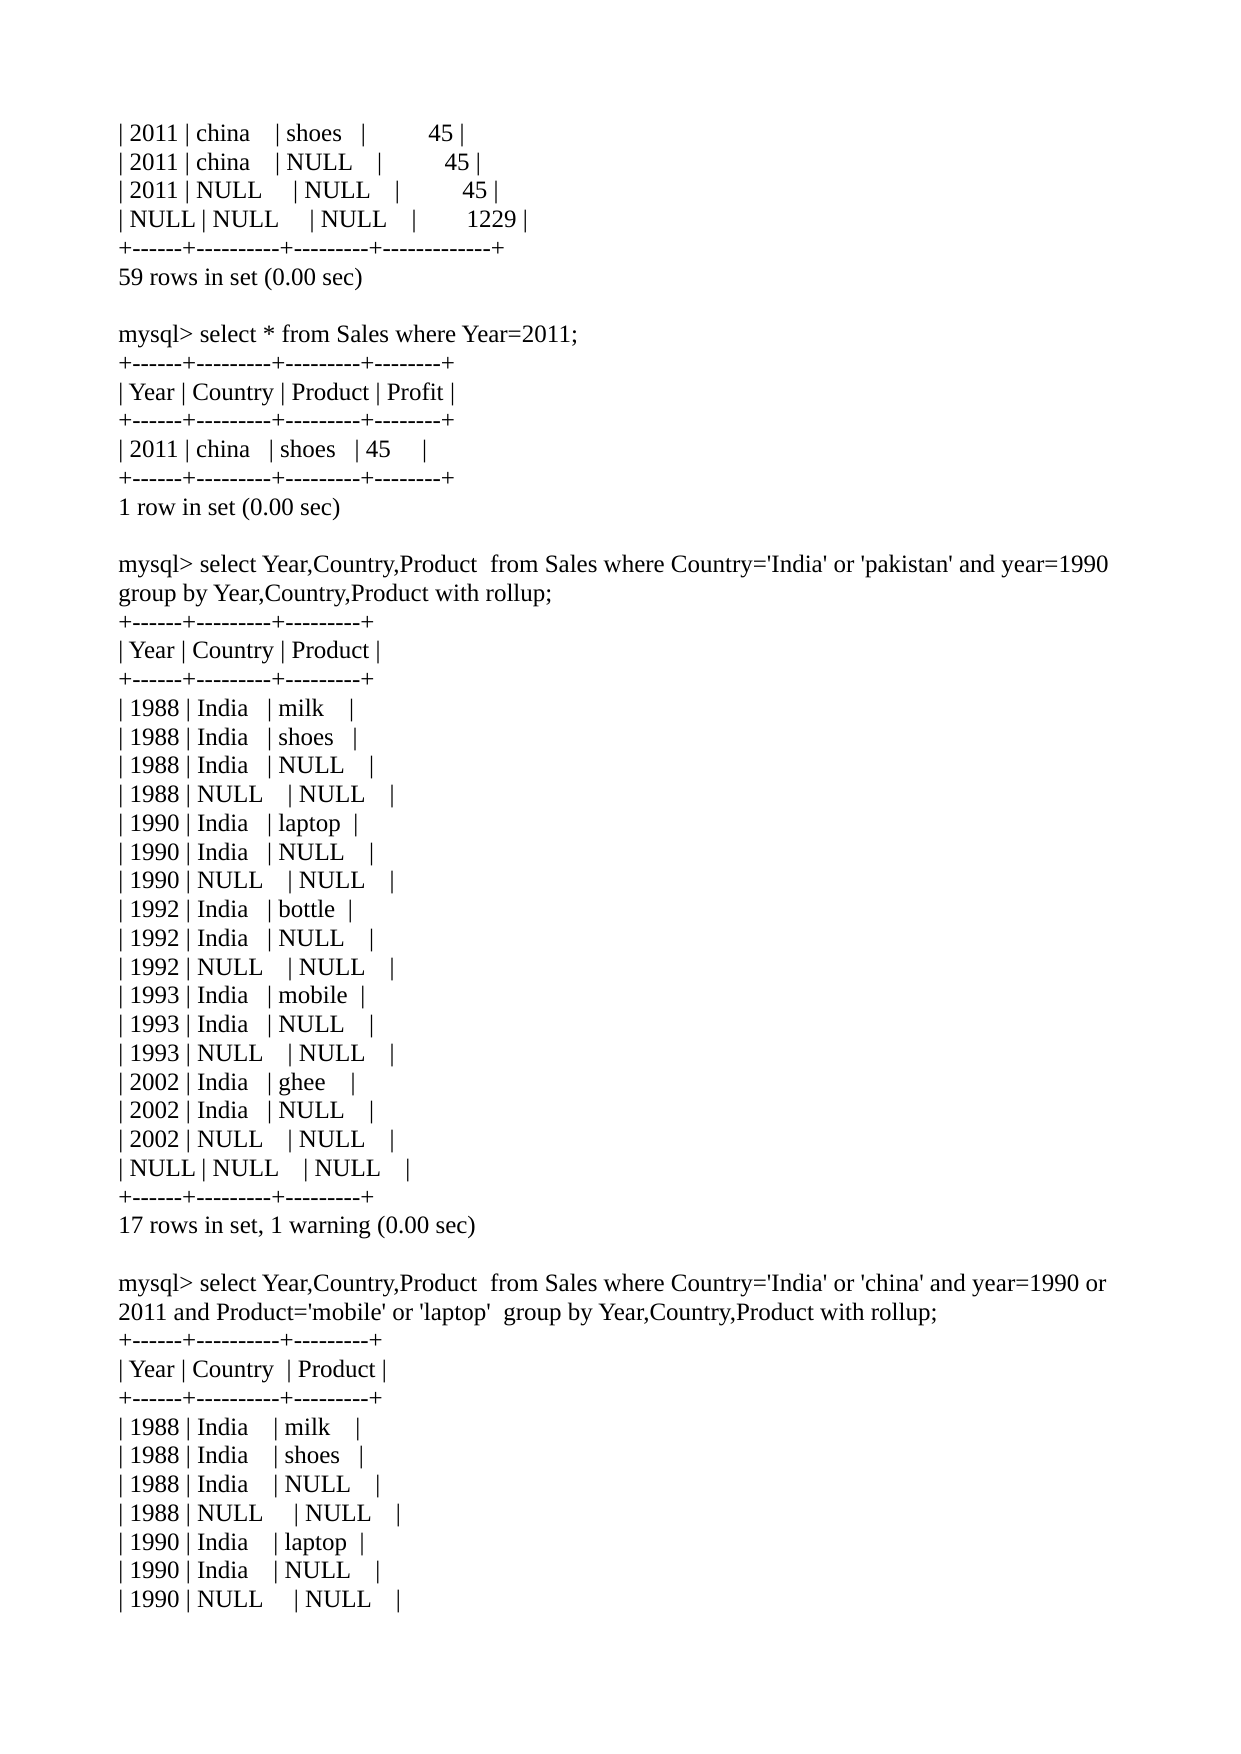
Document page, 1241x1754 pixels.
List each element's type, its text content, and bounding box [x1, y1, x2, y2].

text 59 rows in set (0.00 sec) [118, 262, 1122, 291]
text mysql> select * from Sales where Year=2011; [118, 319, 1122, 348]
text | 2011 | china | NULL | 45 | [118, 147, 1122, 176]
text +------+----------+---------+ [118, 1326, 1122, 1354]
text | 1988 | India | shoes | [118, 1441, 1122, 1469]
text | 1988 | India | NULL | [118, 1469, 1122, 1498]
text | 1992 | NULL | NULL | [118, 952, 1122, 981]
text +------+---------+---------+--------+ [118, 406, 1122, 434]
text | 1992 | India | bottle | [118, 894, 1122, 923]
text | 1990 | India | NULL | [118, 837, 1122, 866]
text | NULL | NULL | NULL | 1229 | [118, 204, 1122, 233]
text | 1988 | India | milk | [118, 1412, 1122, 1441]
text +------+---------+---------+ [118, 1182, 1122, 1211]
text | 1988 | NULL | NULL | [118, 779, 1122, 808]
text mysql> select Year,Country,Product from Sales where Country='India' or 'pakistan' and year=1990 group by Year,Country,Product with rollup; [118, 549, 1122, 607]
text | 2002 | India | NULL | [118, 1096, 1122, 1124]
text | 1988 | India | milk | [118, 693, 1122, 722]
text 17 rows in set, 1 warning (0.00 sec) [118, 1211, 1122, 1239]
text | 1990 | India | laptop | [118, 1527, 1122, 1556]
text | 2011 | china | shoes | 45 | [118, 118, 1122, 147]
text | Year | Country | Product | [118, 1354, 1122, 1383]
text | Year | Country | Product | Profit | [118, 377, 1122, 406]
text | 2002 | NULL | NULL | [118, 1124, 1122, 1153]
text | 2011 | NULL | NULL | 45 | [118, 176, 1122, 204]
text | 1990 | India | laptop | [118, 808, 1122, 837]
text | 1988 | India | shoes | [118, 722, 1122, 751]
text +------+----------+---------+ [118, 1383, 1122, 1412]
text +------+---------+---------+--------+ [118, 348, 1122, 377]
text | 1988 | NULL | NULL | [118, 1498, 1122, 1527]
text | 1988 | India | NULL | [118, 751, 1122, 779]
text | 1993 | India | NULL | [118, 1009, 1122, 1038]
text 1 row in set (0.00 sec) [118, 492, 1122, 521]
text +------+---------+---------+ [118, 664, 1122, 693]
text | NULL | NULL | NULL | [118, 1153, 1122, 1182]
text | 2011 | china | shoes | 45 | [118, 434, 1122, 463]
text +------+---------+---------+--------+ [118, 463, 1122, 492]
text +------+---------+---------+ [118, 607, 1122, 636]
text | 1990 | NULL | NULL | [118, 866, 1122, 894]
text | 1990 | India | NULL | [118, 1556, 1122, 1584]
text | 1993 | NULL | NULL | [118, 1038, 1122, 1067]
text | 1993 | India | mobile | [118, 981, 1122, 1009]
text | 1992 | India | NULL | [118, 923, 1122, 952]
text | 1990 | NULL | NULL | [118, 1584, 1122, 1613]
text | Year | Country | Product | [118, 636, 1122, 664]
text | 2002 | India | ghee | [118, 1067, 1122, 1096]
text mysql> select Year,Country,Product from Sales where Country='India' or 'china' and year=1990 or 2011 and Product='mobile' or 'laptop' group by Year,Country,Product with rollup; [118, 1268, 1122, 1326]
text +------+----------+---------+-------------+ [118, 233, 1122, 262]
